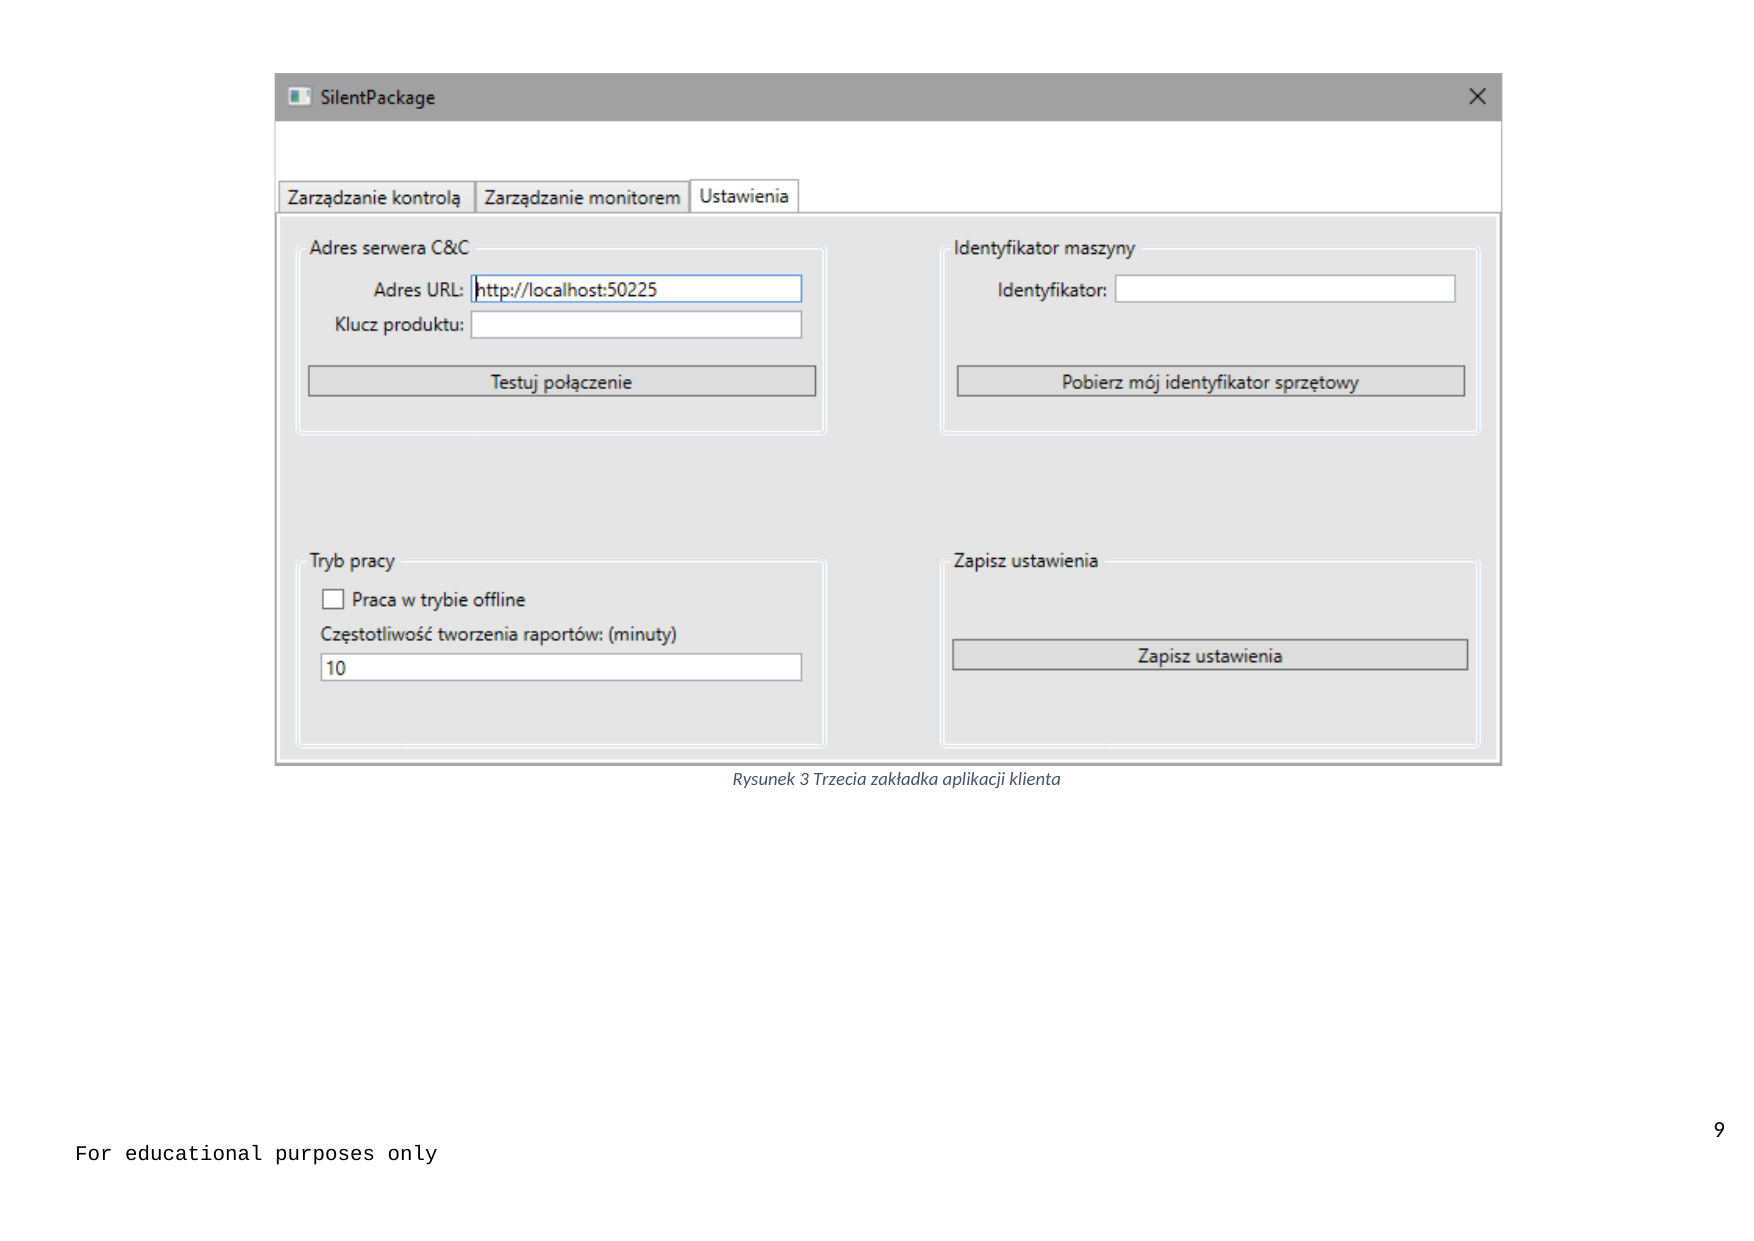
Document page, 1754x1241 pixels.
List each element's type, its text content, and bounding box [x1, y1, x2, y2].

text Rysunek 3 Trzecia zakładka aplikacji klienta [75, 768, 1725, 791]
